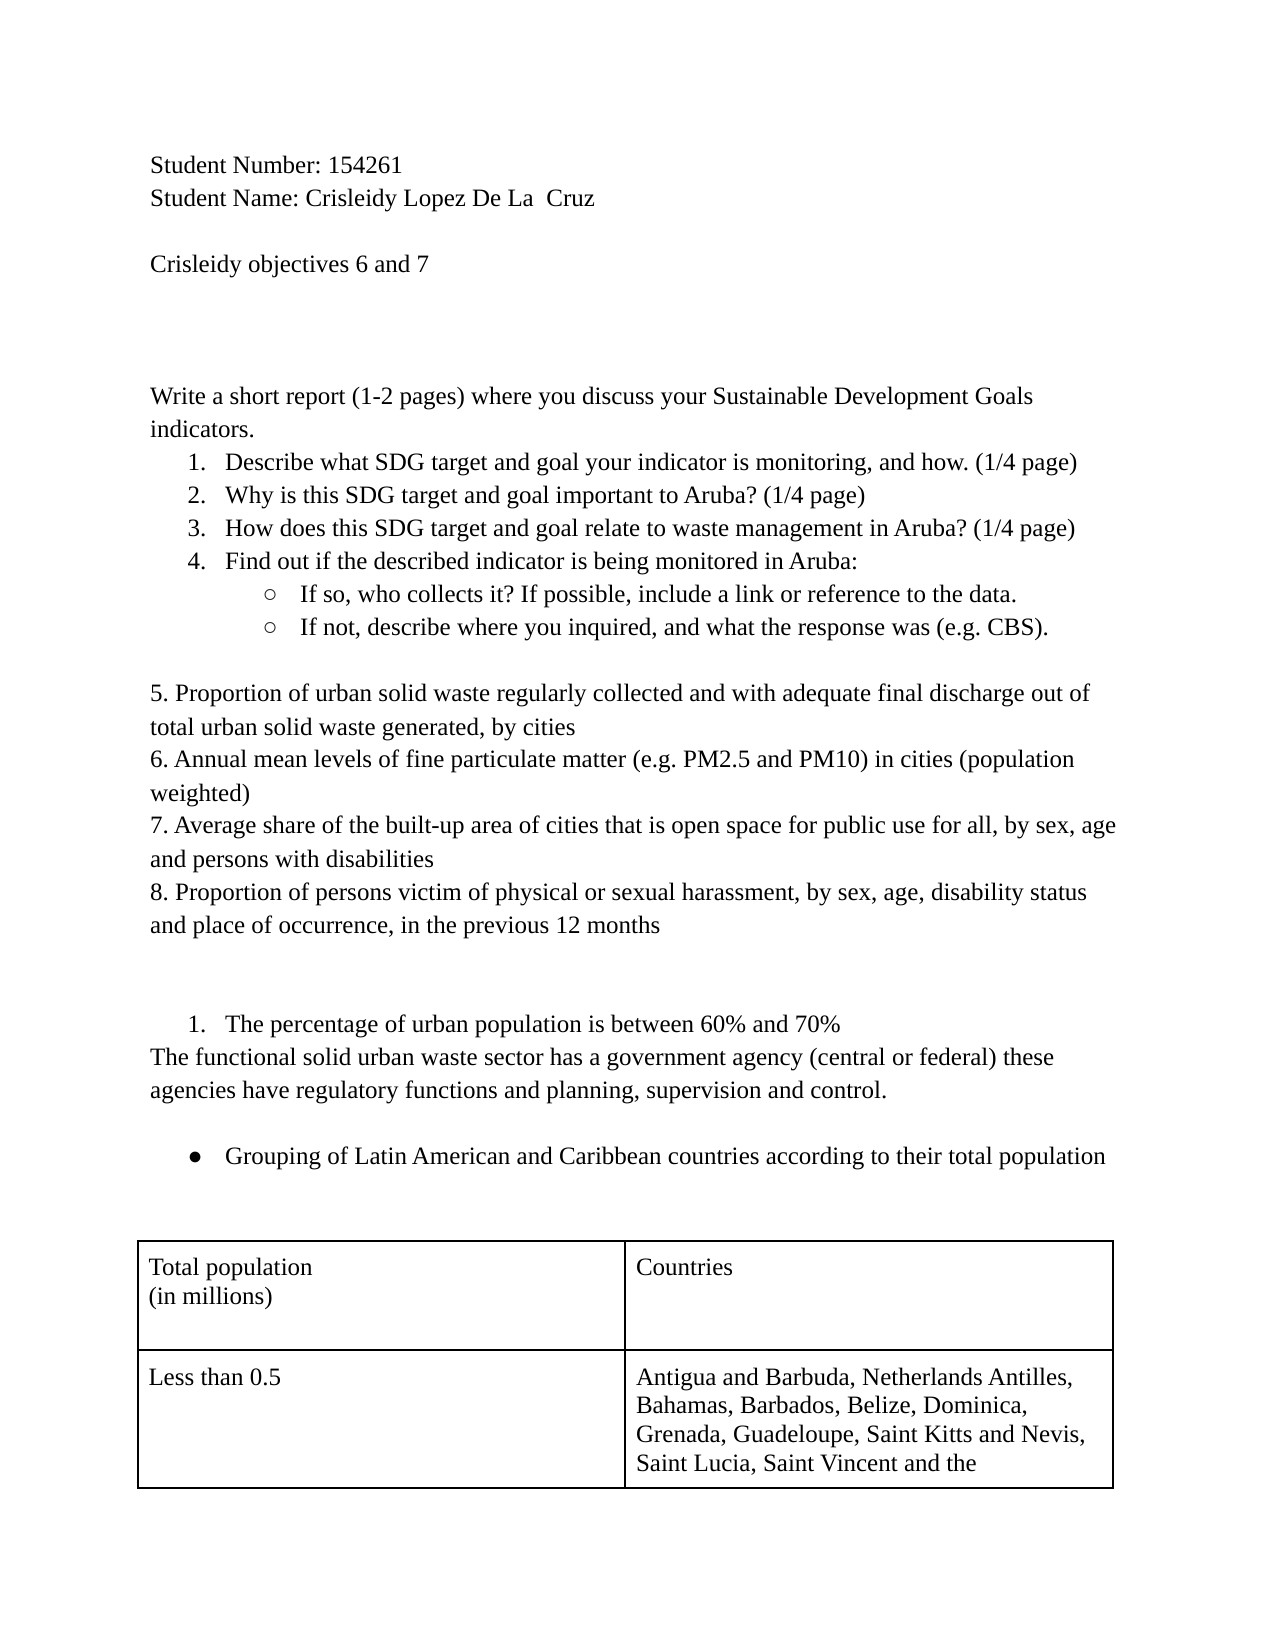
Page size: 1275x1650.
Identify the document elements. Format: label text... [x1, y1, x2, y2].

list Describe what SDG target and goal your indicator is monitoring, and how. (1/4 page) [187, 447, 1125, 476]
text Crisleidy objectives 6 and 7 [150, 249, 1125, 278]
text Write a short report (1-2 pages) where you discuss your Sustainable Development Goals indicators. [150, 381, 1125, 443]
text 8. Proportion of persons victim of physical or sexual harassment, by sex, age, disability status and place of occurrence, in the previous 12 months [150, 877, 1125, 938]
text 5. Proportion of urban solid waste regularly collected and with adequate final discharge out of total urban solid waste generated, by cities [150, 678, 1125, 740]
table_cell Less than 0.5 [139, 1351, 624, 1487]
table_header Total population (in millions) [139, 1242, 624, 1349]
list Grouping of Latin American and Caribbean countries according to their total population [187, 1141, 1125, 1169]
table_cell Antigua and Barbuda, Netherlands Antilles, Bahamas, Barbados, Belize, Dominica, Grenada, Guadeloupe, Saint Kitts and Nevis, Saint Lucia, Saint Vincent and the [626, 1351, 1112, 1487]
table_header Countries [626, 1242, 1112, 1349]
text Student Name: Crisleidy Lopez De La Cruz [150, 183, 1125, 212]
text Student Number: 154261 [150, 150, 1125, 179]
list If so, who collects it? If possible, include a link or reference to the data. [262, 579, 1125, 608]
list If not, describe where you inquired, and what the response was (e.g. CBS). [262, 612, 1125, 641]
list The percentage of urban population is between 60% and 70% [187, 1009, 1125, 1037]
text 6. Annual mean levels of fine particulate matter (e.g. PM2.5 and PM10) in cities (population weighted) [150, 744, 1125, 806]
list How does this SDG target and goal relate to waste management in Aruba? (1/4 page) [187, 513, 1125, 542]
list Why is this SDG target and goal important to Aruba? (1/4 page) [187, 480, 1125, 509]
list Find out if the described indicator is being monitored in Aruba: [187, 546, 1125, 575]
text 7. Average share of the built-up area of cities that is open space for public use for all, by sex, age and persons with disabilities [150, 811, 1125, 872]
text The functional solid urban waste sector has a government agency (central or federal) these agencies have regulatory functions and planning, supervision and control. [150, 1042, 1125, 1103]
